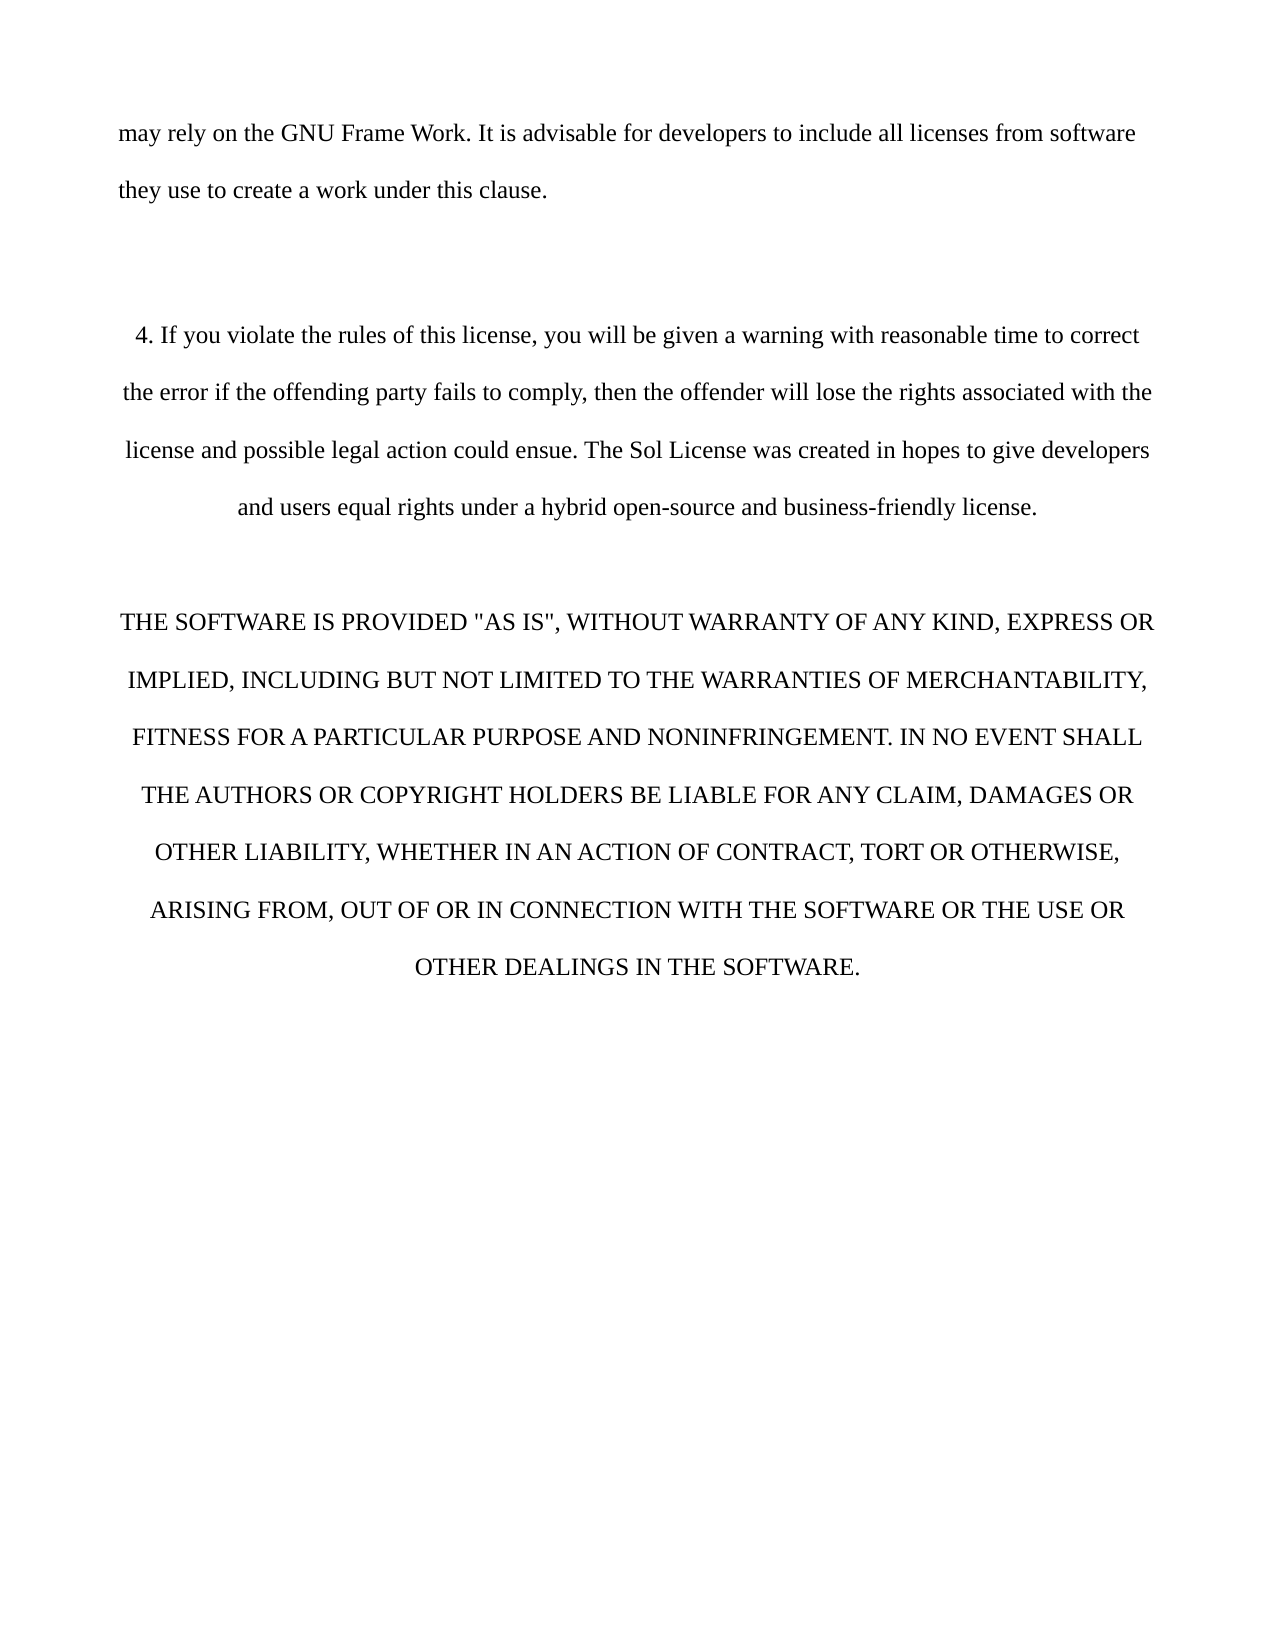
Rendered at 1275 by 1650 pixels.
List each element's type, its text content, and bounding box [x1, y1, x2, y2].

text 4. If you violate the rules of this license, you will be given a warning with reasonable time to correct the error if the offending party fails to comply, then the offender will lose the rights associated with the license and possible legal action could ensue. The Sol License was created in hopes to give developers and users equal rights under a hybrid open-source and business-friendly license. [118, 320, 1157, 521]
text THE SOFTWARE IS PROVIDED "AS IS", WITHOUT WARRANTY OF ANY KIND, EXPRESS OR IMPLIED, INCLUDING BUT NOT LIMITED TO THE WARRANTIES OF MERCHANTABILITY, FITNESS FOR A PARTICULAR PURPOSE AND NONINFRINGEMENT. IN NO EVENT SHALL THE AUTHORS OR COPYRIGHT HOLDERS BE LIABLE FOR ANY CLAIM, DAMAGES OR OTHER LIABILITY, WHETHER IN AN ACTION OF CONTRACT, TORT OR OTHERWISE, ARISING FROM, OUT OF OR IN CONNECTION WITH THE SOFTWARE OR THE USE OR OTHER DEALINGS IN THE SOFTWARE. [118, 607, 1157, 981]
text may rely on the GNU Frame Work. It is advisable for developers to include all licenses from software they use to create a work under this clause. [118, 118, 1157, 204]
